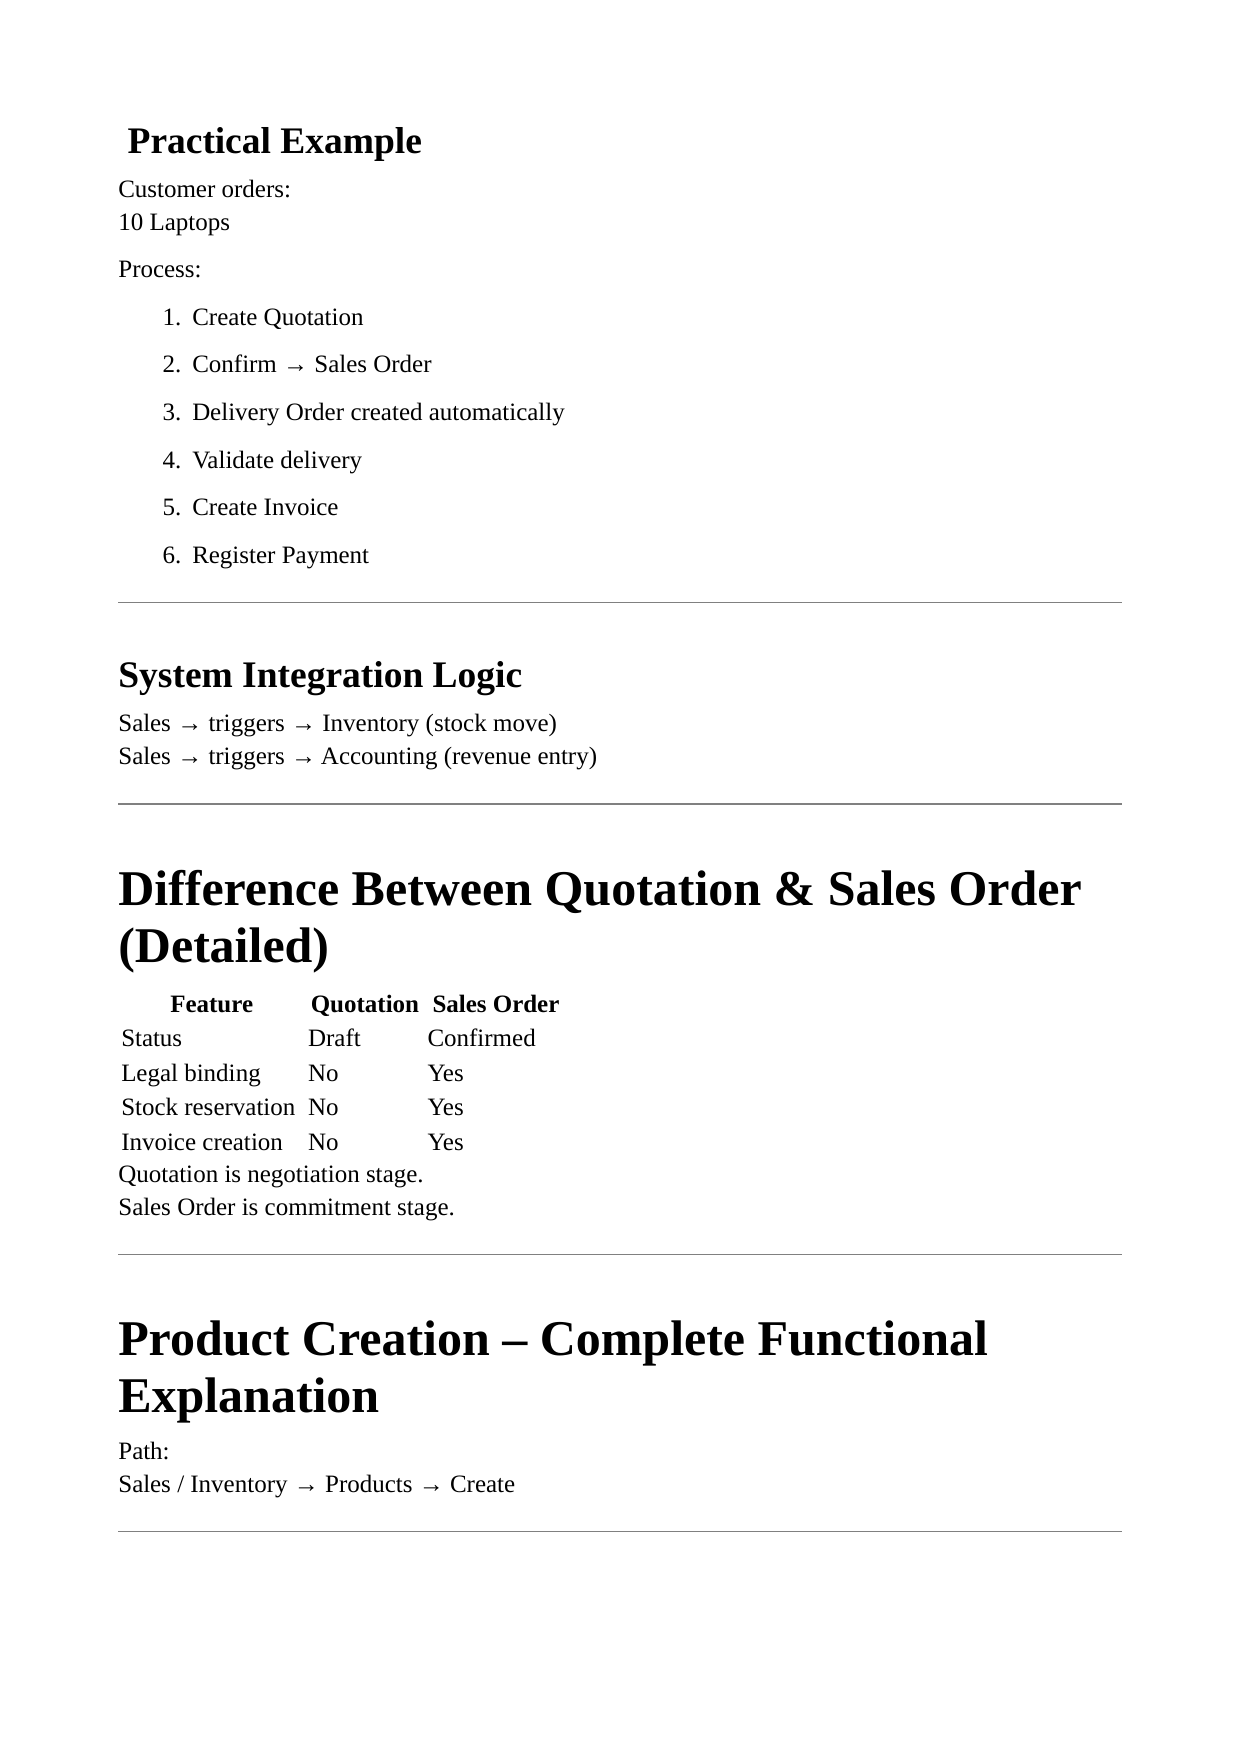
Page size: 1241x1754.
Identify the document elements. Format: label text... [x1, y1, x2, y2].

table_cell No [305, 1124, 424, 1159]
table_cell Stock reservation [118, 1090, 305, 1124]
text Process: [118, 254, 1122, 283]
text Quotation is negotiation stage. Sales Order is commitment stage. [118, 1159, 1122, 1220]
list Create Invoice [162, 492, 1122, 521]
table_cell Legal binding [118, 1055, 305, 1089]
list Confirm → Sales Order [162, 349, 1122, 378]
table_header Sales Order [424, 986, 567, 1020]
text Customer orders: 10 Laptops [118, 174, 1122, 236]
table_cell Status [118, 1020, 305, 1055]
list Delivery Order created automatically [162, 397, 1122, 426]
subtitle System Integration Logic [118, 653, 1122, 696]
table_cell Yes [424, 1124, 567, 1159]
list Validate delivery [162, 445, 1122, 473]
list Create Quotation [162, 302, 1122, 331]
table_cell Yes [424, 1090, 567, 1124]
table_cell Confirmed [424, 1020, 567, 1055]
table_header Feature [118, 986, 305, 1020]
text Sales → triggers → Inventory (stock move) Sales → triggers → Accounting (revenue entry) [118, 708, 1122, 770]
table_cell No [305, 1090, 424, 1124]
list Register Payment [162, 540, 1122, 569]
table_cell Draft [305, 1020, 424, 1055]
table_cell No [305, 1055, 424, 1089]
subtitle Difference Between Quotation & Sales Order (Detailed) [118, 858, 1122, 973]
subtitle Practical Example [118, 118, 1122, 161]
text Path: Sales / Inventory → Products → Create [118, 1436, 1122, 1498]
subtitle Product Creation – Complete Functional Explanation [118, 1308, 1122, 1423]
table_cell Yes [424, 1055, 567, 1089]
table_cell Invoice creation [118, 1124, 305, 1159]
table_header Quotation [305, 986, 424, 1020]
